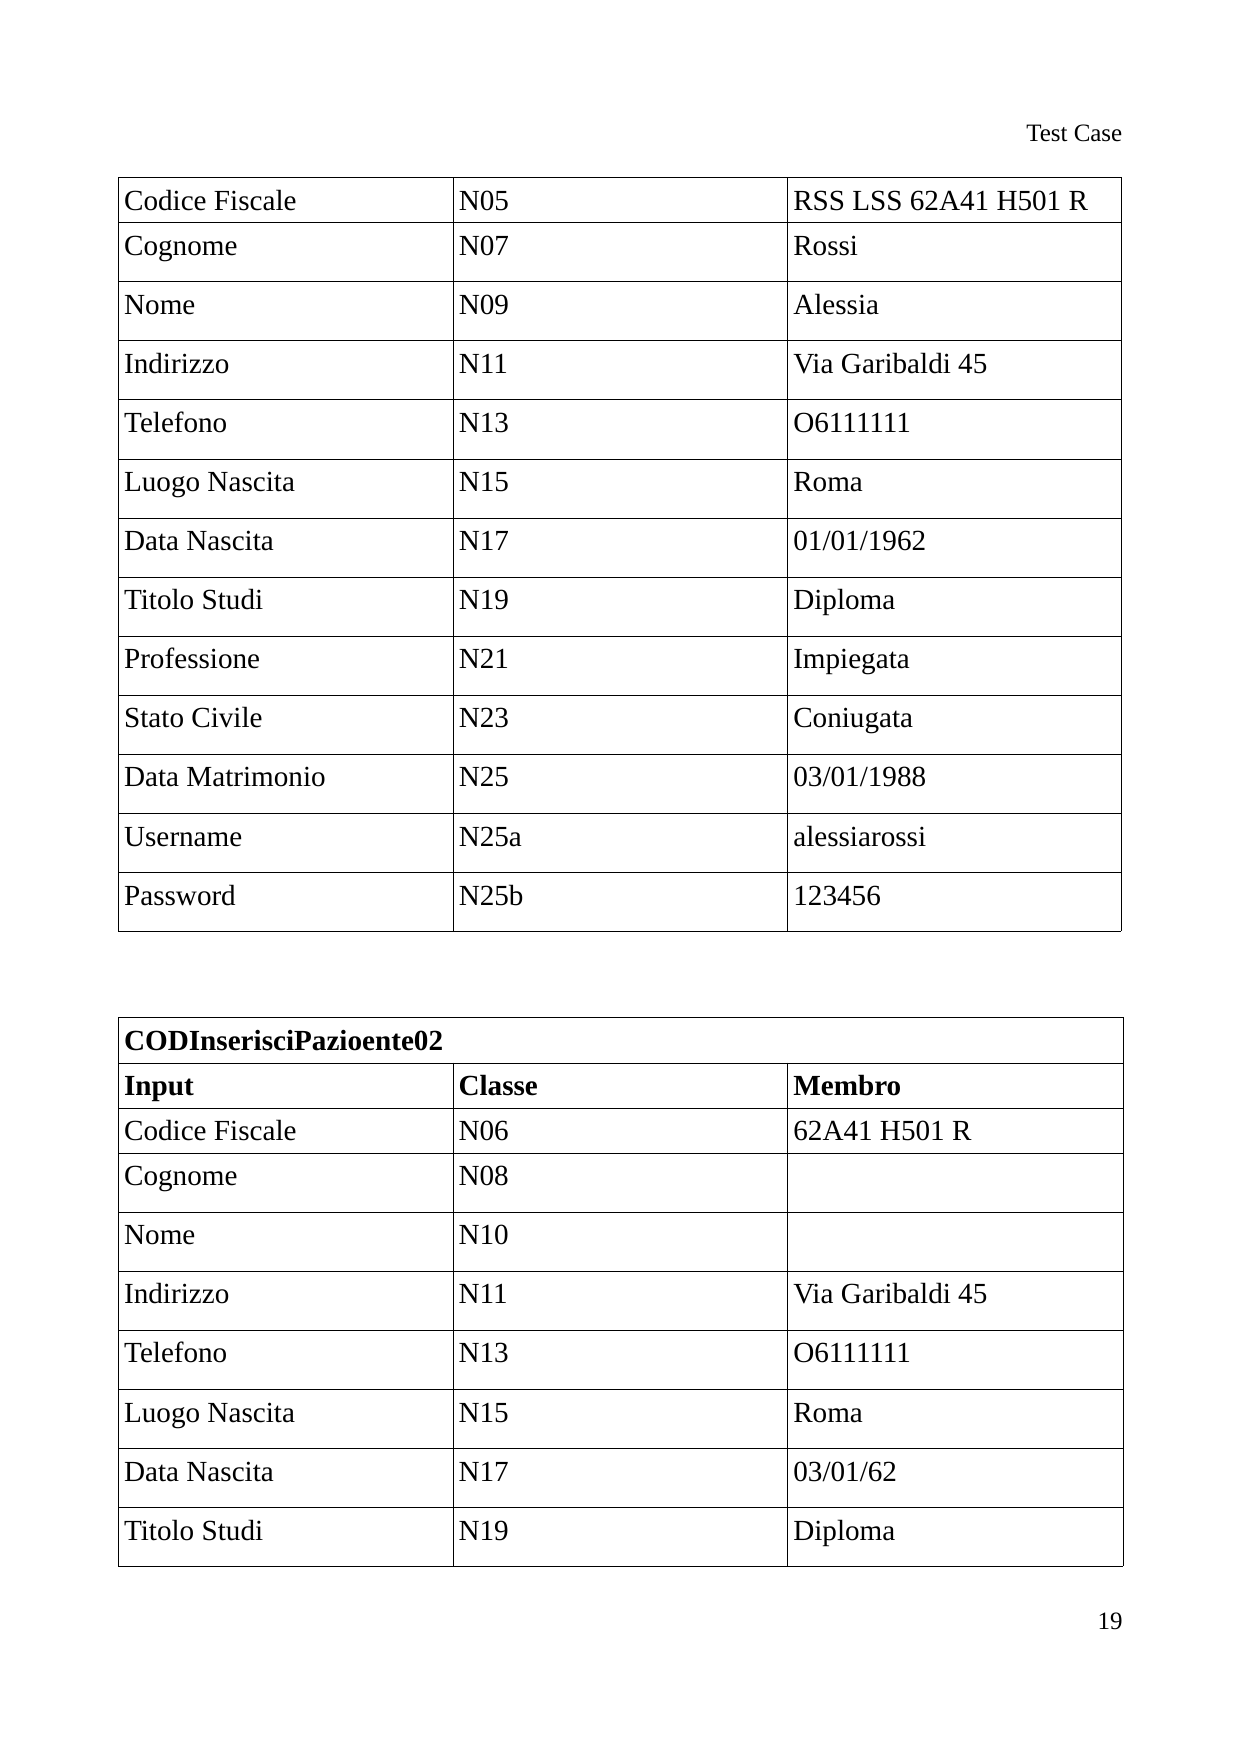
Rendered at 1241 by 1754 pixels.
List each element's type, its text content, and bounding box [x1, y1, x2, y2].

table_cell Luogo Nascita [119, 460, 453, 517]
table_cell Indirizzo [119, 1272, 453, 1330]
table_cell Luogo Nascita [119, 1390, 453, 1448]
table_cell Diploma [788, 578, 1121, 636]
table_cell Telefono [119, 400, 453, 458]
table_cell Telefono [119, 1331, 453, 1389]
table_cell N15 [454, 1390, 787, 1448]
table_cell Diploma [788, 1508, 1123, 1566]
table_cell N19 [454, 1508, 787, 1566]
table_cell N11 [454, 1272, 787, 1330]
table_cell Nome [119, 282, 453, 340]
table_cell alessiarossi [788, 814, 1121, 872]
table_cell Membro [788, 1064, 1123, 1107]
table_cell N25 [454, 755, 787, 813]
table_cell 01/03/62 [788, 1449, 1123, 1507]
table_cell N06 [454, 1109, 787, 1153]
table_cell Titolo Studi [119, 1508, 453, 1566]
table_cell N05 [454, 178, 787, 222]
table_cell O6111111 [788, 400, 1121, 458]
table_cell Input [119, 1064, 453, 1107]
table_cell N13 [454, 400, 787, 458]
table_cell Data Nascita [119, 1449, 453, 1507]
table_cell Password [119, 873, 453, 931]
table_cell Via Garibaldi 45 [788, 341, 1121, 399]
table_cell Stato Civile [119, 696, 453, 754]
table_cell Classe [454, 1064, 787, 1107]
table_cell N21 [454, 637, 787, 695]
table_cell N09 [454, 282, 787, 340]
table_cell N25a [454, 814, 787, 872]
table_cell Nome [119, 1213, 453, 1271]
table_cell N07 [454, 223, 787, 281]
table_cell [788, 1154, 1123, 1212]
table_cell Indirizzo [119, 341, 453, 399]
table_cell N19 [454, 578, 787, 636]
table_cell N11 [454, 341, 787, 399]
table_cell Data Nascita [119, 519, 453, 577]
table_header CODInserisciPazioente02 [119, 1018, 1123, 1062]
table_cell N25b [454, 873, 787, 931]
table_cell O6111111 [788, 1331, 1123, 1389]
table_cell Data Matrimonio [119, 755, 453, 813]
table_cell Alessia [788, 282, 1121, 340]
table_cell Professione [119, 637, 453, 695]
table_cell N10 [454, 1213, 787, 1271]
table_cell N15 [454, 460, 787, 517]
table_cell Impiegata [788, 637, 1121, 695]
table_cell Cognome [119, 1154, 453, 1212]
table_cell Roma [788, 460, 1121, 517]
table_cell N17 [454, 519, 787, 577]
table_cell N23 [454, 696, 787, 754]
table_cell 01/03/1988 [788, 755, 1121, 813]
table_cell [788, 1213, 1123, 1271]
table_cell RSS LSS 62A41 H501 R [788, 178, 1121, 222]
table_cell Cognome [119, 223, 453, 281]
table_cell N13 [454, 1331, 787, 1389]
table_cell Titolo Studi [119, 578, 453, 636]
table_cell N08 [454, 1154, 787, 1212]
table_cell Roma [788, 1390, 1123, 1448]
table_cell Codice Fiscale [119, 178, 453, 222]
table_cell Username [119, 814, 453, 872]
table_cell Coniugata [788, 696, 1121, 754]
table_cell Via Garibaldi 45 [788, 1272, 1123, 1330]
table_cell N17 [454, 1449, 787, 1507]
table_cell Rossi [788, 223, 1121, 281]
table_cell 123456 [788, 873, 1121, 931]
table_cell 62A41 H501 R [788, 1109, 1123, 1153]
table_cell 01/01/1962 [788, 519, 1121, 577]
table_cell Codice Fiscale [119, 1109, 453, 1153]
